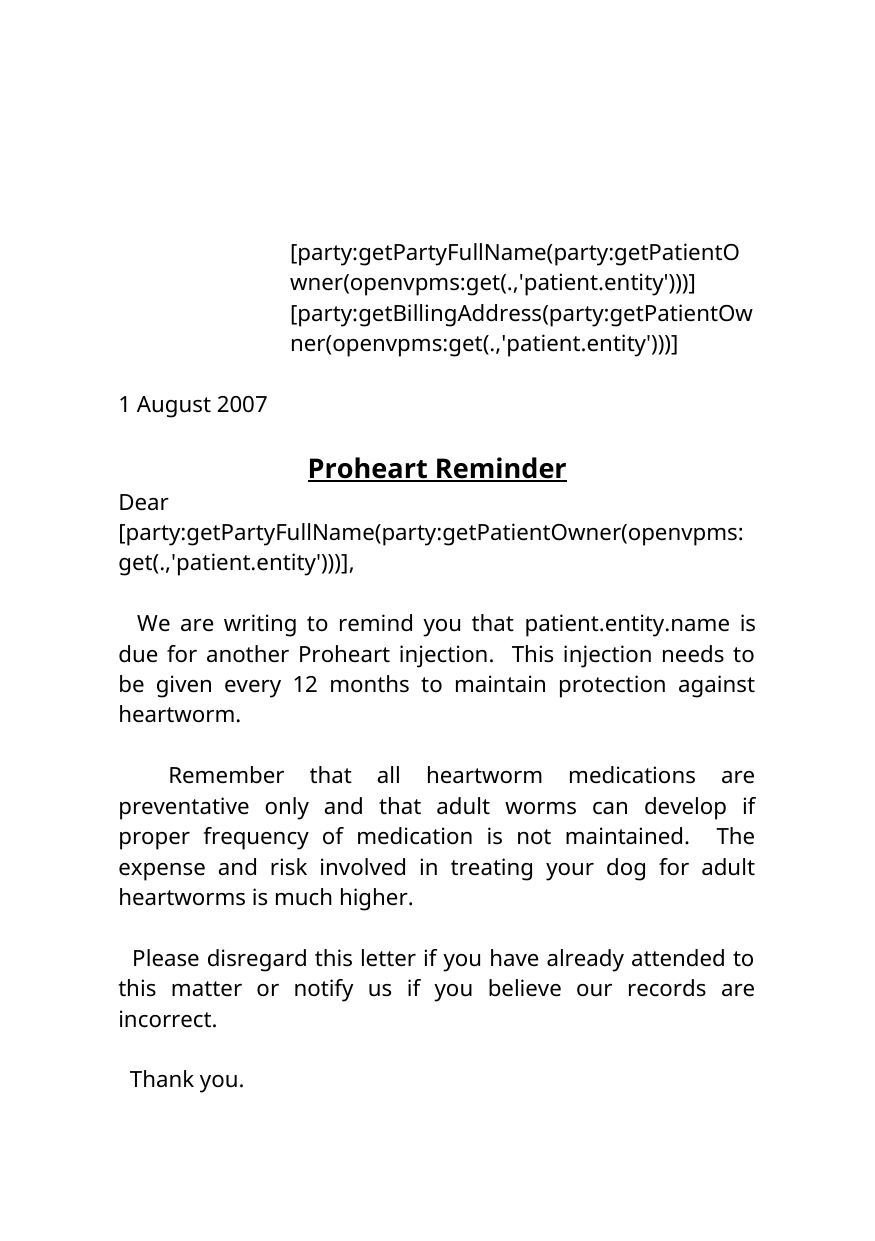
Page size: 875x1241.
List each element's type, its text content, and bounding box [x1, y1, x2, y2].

text [party:getBillingAddress(party:getPatientOwner(openvpms:get(.,'patient.entity')))] [290, 297, 756, 358]
text 1 August 2007 [118, 388, 756, 419]
text Dear [party:getPartyFullName(party:getPatientOwner(openvpms:get(.,'patient.entity')))], [118, 486, 756, 577]
text Please disregard this letter if you have already attended to this matter or notify us if you believe our records are incorrect. [118, 942, 756, 1033]
text [party:getPartyFullName(party:getPatientOwner(openvpms:get(.,'patient.entity')))] [290, 236, 756, 297]
text Proheart Reminder [118, 449, 756, 486]
text Remember that all heartworm medications are preventative only and that adult worms can develop if proper frequency of medication is not maintained. The expense and risk involved in treating your dog for adult heartworms is much higher. [118, 760, 756, 912]
text Thank you. [118, 1064, 756, 1094]
text We are writing to remind you that patient.entity.name is due for another Proheart injection. This injection needs to be given every 12 months to maintain protection against heartworm. [118, 608, 756, 729]
